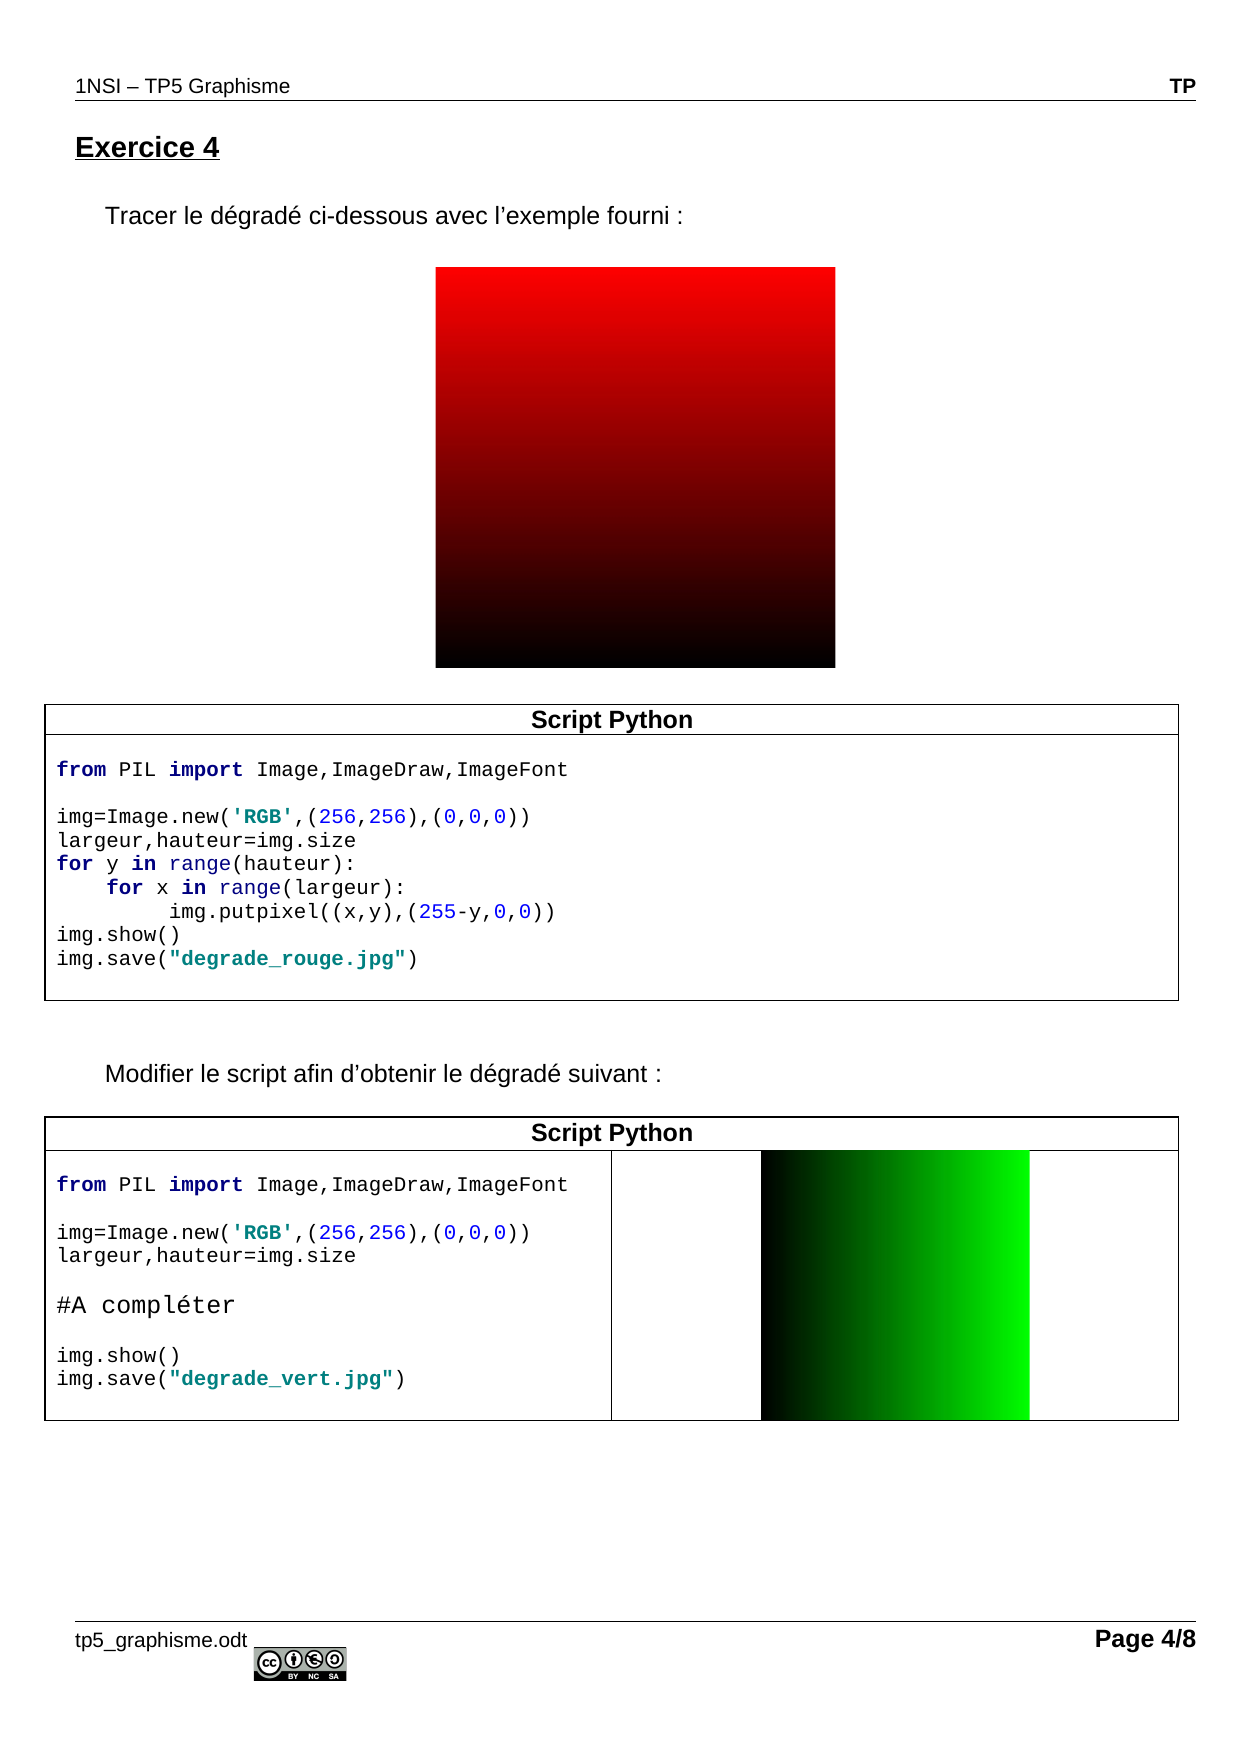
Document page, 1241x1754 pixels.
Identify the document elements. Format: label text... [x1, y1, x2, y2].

table_header Script Python [46, 1118, 1178, 1150]
table_cell from PIL import Image,ImageDraw,ImageFont img=Image.new('RGB',(256,256),(0,0,0)) largeur,hauteur=img.size #A compléter img.show() img.save("degrade_vert.jpg") [46, 1151, 611, 1419]
table_cell from PIL import Image,ImageDraw,ImageFont img=Image.new('RGB',(256,256),(0,0,0)) largeur,hauteur=img.size for y in range(hauteur): for x in range(largeur): img.putpixel((x,y),(255-y,0,0)) img.show() img.save("degrade_rouge.jpg") [46, 735, 1178, 1000]
picture [253, 1647, 347, 1681]
text Modifier le script afin d’obtenir le dégradé suivant : [75, 1059, 1196, 1088]
picture [435, 267, 836, 668]
text Exercice 4 [75, 129, 1196, 163]
table_cell [612, 1151, 761, 1419]
table_cell [1030, 1151, 1178, 1419]
text Tracer le dégradé ci-dessous avec l’exemple fourni : [75, 201, 1196, 230]
table_header Script Python [46, 705, 1178, 734]
